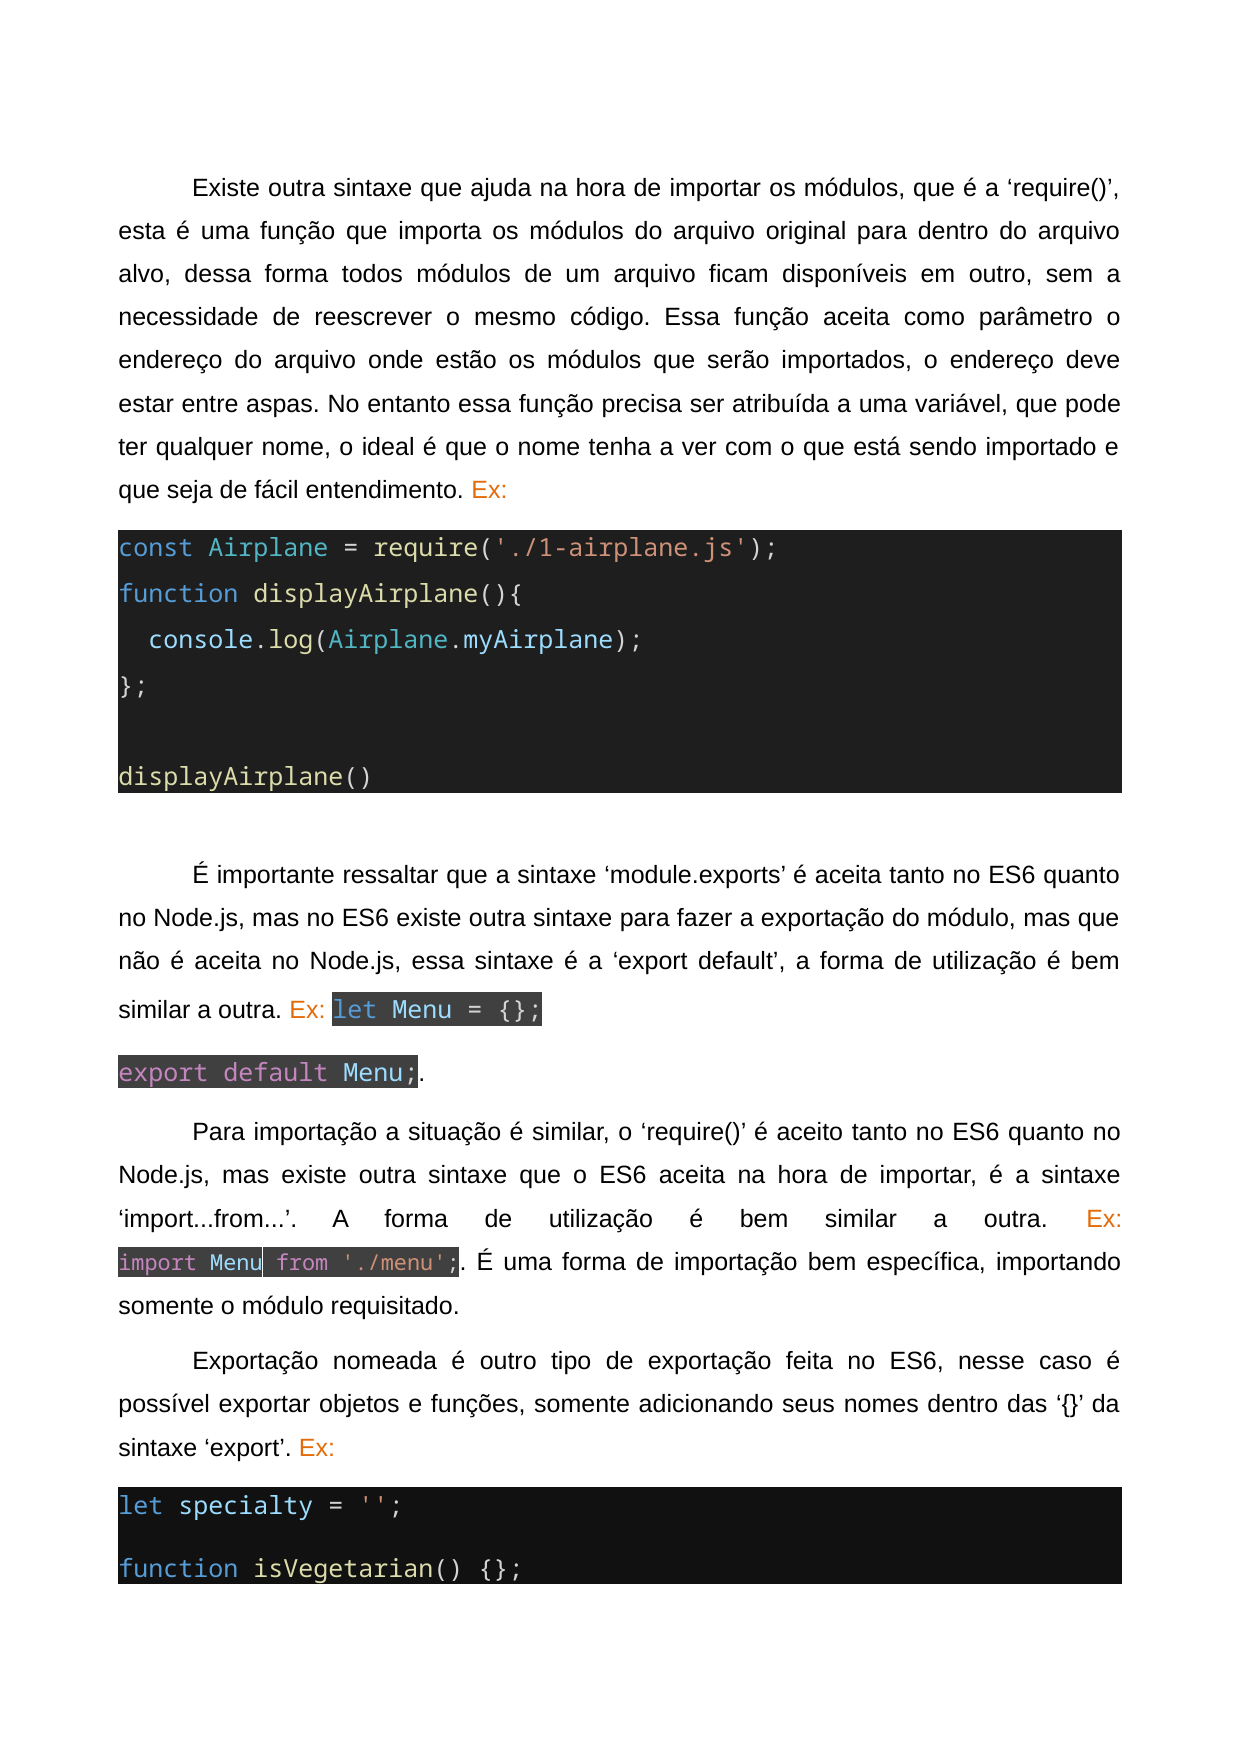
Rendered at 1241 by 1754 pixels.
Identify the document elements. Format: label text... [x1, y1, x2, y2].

text function displayAirplane(){ [118, 576, 1122, 610]
text console.log(Airplane.myAirplane); [118, 621, 1122, 656]
text É importante ressaltar que a sintaxe ‘module.exports’ é aceita tanto no ES6 quanto no Node.js, mas no ES6 existe outra sintaxe para fazer a exportação do módulo, mas que não é aceita no Node.js, essa sintaxe é a ‘export default’, a forma de utilização é bem similar a outra. Ex: let Menu = {}; [118, 860, 1122, 1026]
text displayAirplane() [118, 759, 1122, 793]
text }; [118, 667, 1122, 701]
text const Airplane = require('./1-airplane.js'); [118, 530, 1122, 564]
text Existe outra sintaxe que ajuda na hora de importar os módulos, que é a ‘require()’, esta é uma função que importa os módulos do arquivo original para dentro do arquivo alvo, dessa forma todos módulos de um arquivo ficam disponíveis em outro, sem a necessidade de reescrever o mesmo código. Essa função aceita como parâmetro o endereço do arquivo onde estão os módulos que serão importados, o endereço deve estar entre aspas. No entanto essa função precisa ser atribuída a uma variável, que pode ter qualquer nome, o ideal é que o nome tenha a ver com o que está sendo importado e que seja de fácil entendimento. Ex: [118, 173, 1122, 504]
text Para importação a situação é similar, o ‘require()’ é aceito tanto no ES6 quanto no Node.js, mas existe outra sintaxe que o ES6 aceita na hora de importar, é a sintaxe ‘import...from...’. A forma de utilização é bem similar a outra. Ex: import Menu from './menu';. É uma forma de importação bem específica, importando somente o módulo requisitado. [118, 1117, 1122, 1320]
text let specialty = ''; [118, 1487, 1122, 1521]
text function isVegetarian() {}; [118, 1550, 1122, 1584]
text Exportação nomeada é outro tipo de exportação feita no ES6, nesse caso é possível exportar objetos e funções, somente adicionando seus nomes dentro das ‘{}’ da sintaxe ‘export’. Ex: [118, 1346, 1122, 1461]
text export default Menu;. [118, 1054, 1122, 1088]
